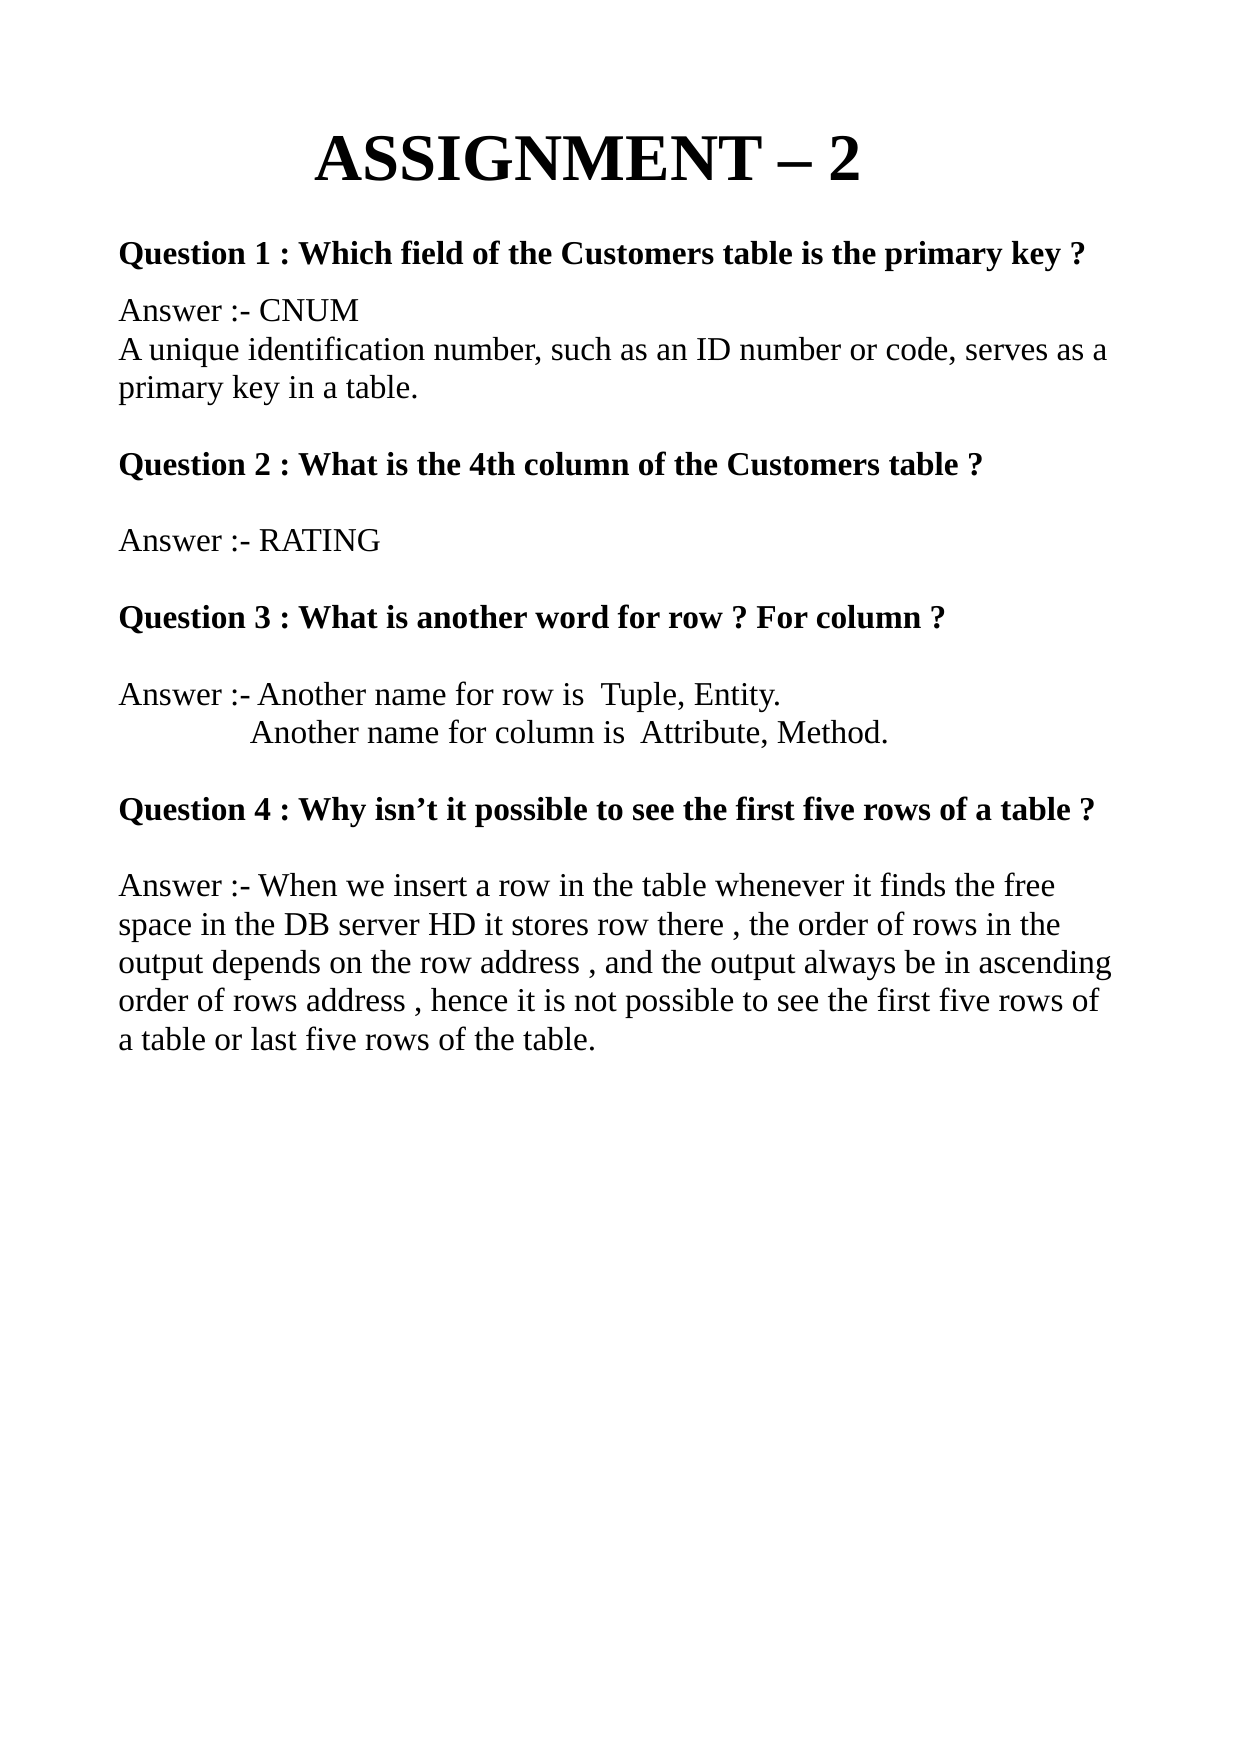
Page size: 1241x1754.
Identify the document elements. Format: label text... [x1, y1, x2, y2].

text A unique identification number, such as an ID number or code, serves as a primary key in a table. [118, 329, 1122, 406]
text Answer :- When we insert a row in the table whenever it finds the free space in the DB server HD it stores row there , the order of rows in the output depends on the row address , and the output always be in ascending order of rows address , hence it is not possible to see the first five rows of a table or last five rows of the table. [118, 866, 1122, 1057]
text Answer :- CNUM [118, 291, 1122, 329]
text Question 4 : Why isn’t it possible to see the first five rows of a table ? [118, 789, 1122, 827]
text Another name for column is Attribute, Method. [118, 712, 1122, 751]
text Question 1 : Which field of the Customers table is the primary key ? [118, 233, 1122, 271]
text Question 3 : What is another word for row ? For column ? [118, 597, 1122, 636]
text Answer :- Another name for row is Tuple, Entity. [118, 674, 1122, 712]
text Question 2 : What is the 4th column of the Customers table ? [118, 444, 1122, 482]
text ASSIGNMENT – 2 [118, 118, 1122, 195]
text Answer :- RATING [118, 521, 1122, 559]
